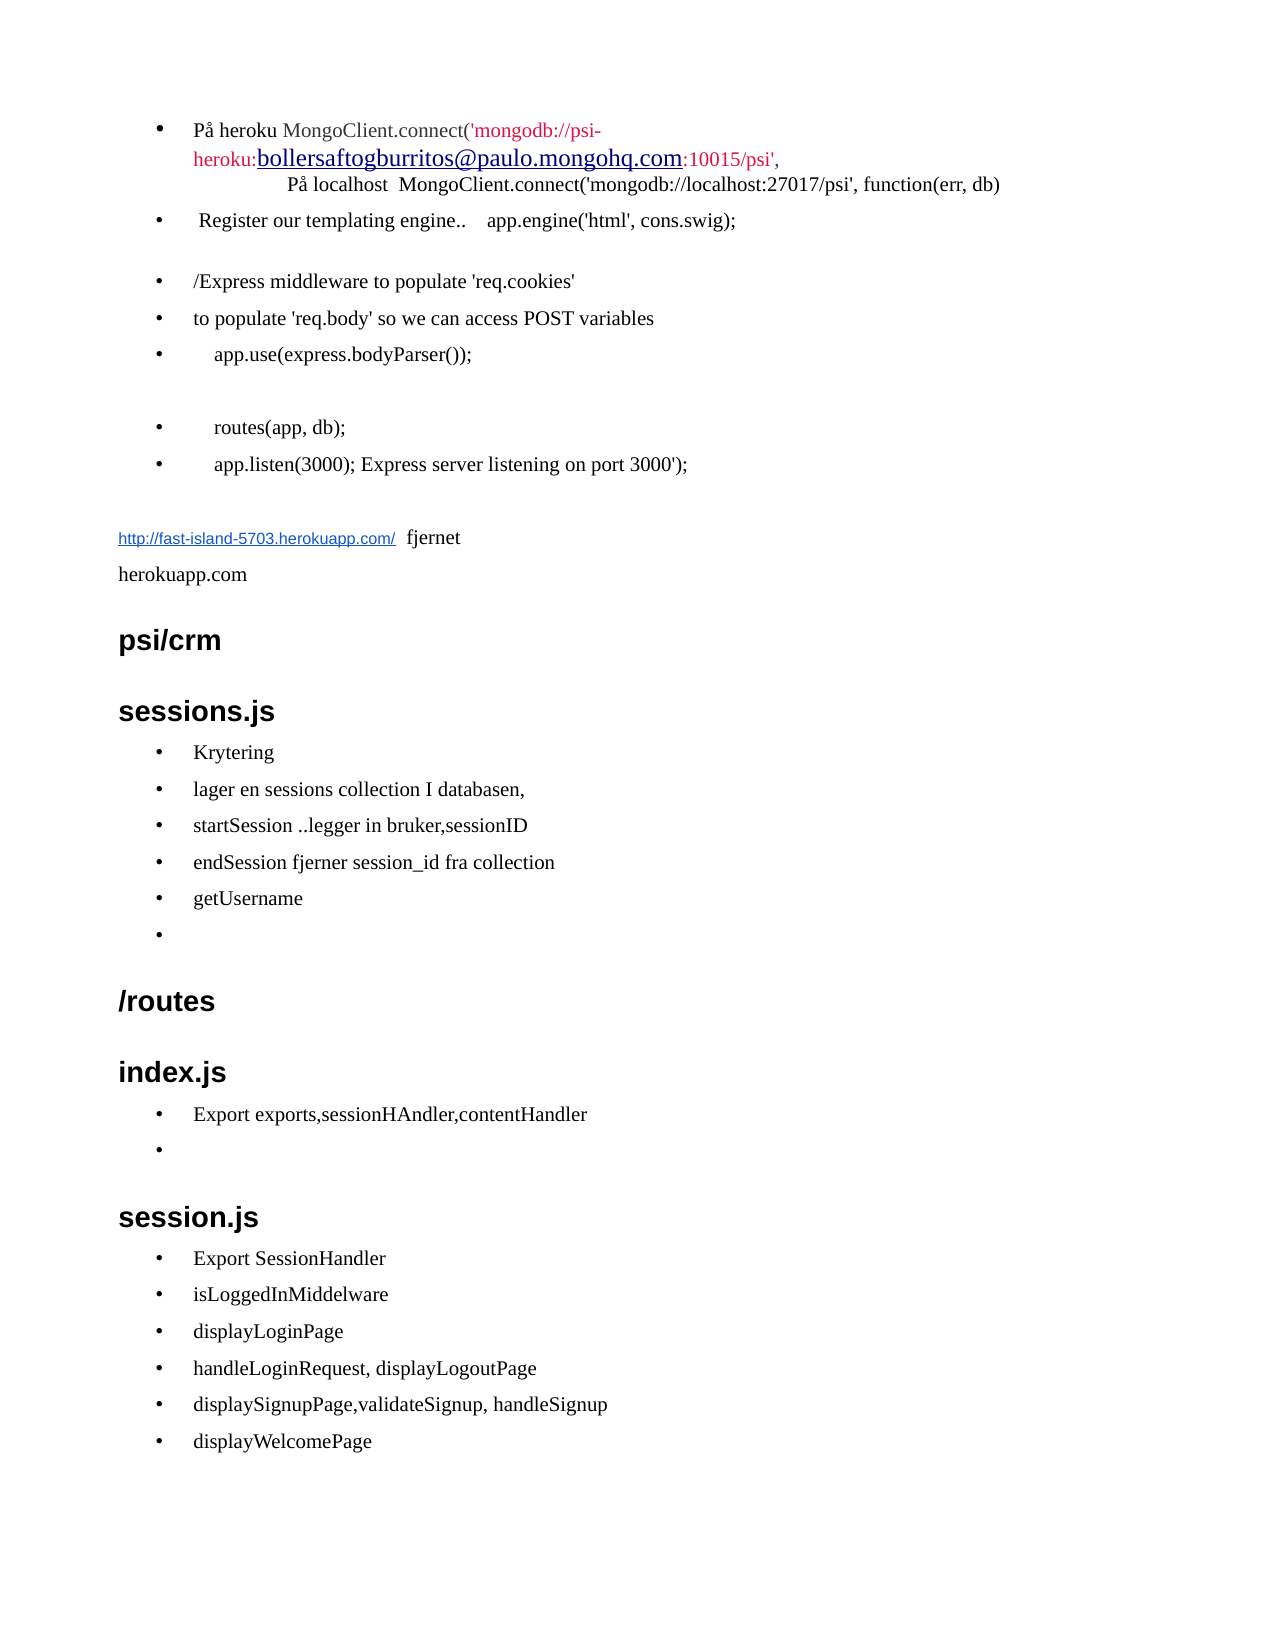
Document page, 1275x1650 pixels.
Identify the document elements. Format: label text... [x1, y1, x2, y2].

list /Express middleware to populate 'req.cookies' [156, 269, 1157, 293]
subtitle psi/crm [118, 623, 1157, 657]
subtitle /routes [118, 984, 1157, 1018]
text http://fast-island-5703.herokuapp.com/ fjernet [118, 525, 1157, 549]
list På heroku MongoClient.connect('mongodb://psi-heroku:bollersaftogburritos@paulo.mongohq.com:10015/psi', På localhost MongoClient.connect('mongodb://localhost:27017/psi', function(err, db) [156, 118, 1157, 196]
list isLoggedInMiddelware [156, 1282, 1157, 1306]
list displayWelcomePage [156, 1428, 1157, 1453]
list displayLoginPage [156, 1319, 1157, 1343]
list startSession ..legger in bruker,sessionID [156, 813, 1157, 837]
list endSession fjerner session_id fra collection [156, 850, 1157, 874]
list Register our templating engine.. app.engine('html', cons.swig); [156, 208, 1157, 256]
list lager en sessions collection I databasen, [156, 777, 1157, 801]
list Export exports,sessionHAndler,contentHandler [156, 1102, 1157, 1126]
subtitle index.js [118, 1056, 1157, 1089]
list routes(app, db); [156, 415, 1157, 439]
list handleLoginRequest, displayLogoutPage [156, 1355, 1157, 1379]
list displaySignupPage,validateSignup, handleSignup [156, 1392, 1157, 1416]
list getUsername [156, 886, 1157, 910]
list Krytering [156, 740, 1157, 764]
list app.listen(3000); Express server listening on port 3000'); [156, 452, 1157, 476]
list to populate 'req.body' so we can access POST variables [156, 306, 1157, 329]
subtitle session.js [118, 1200, 1157, 1233]
list app.use(express.bodyParser()); [156, 342, 1157, 366]
text herokuapp.com [118, 561, 1157, 586]
list Export SessionHandler [156, 1246, 1157, 1270]
subtitle sessions.js [118, 694, 1157, 728]
